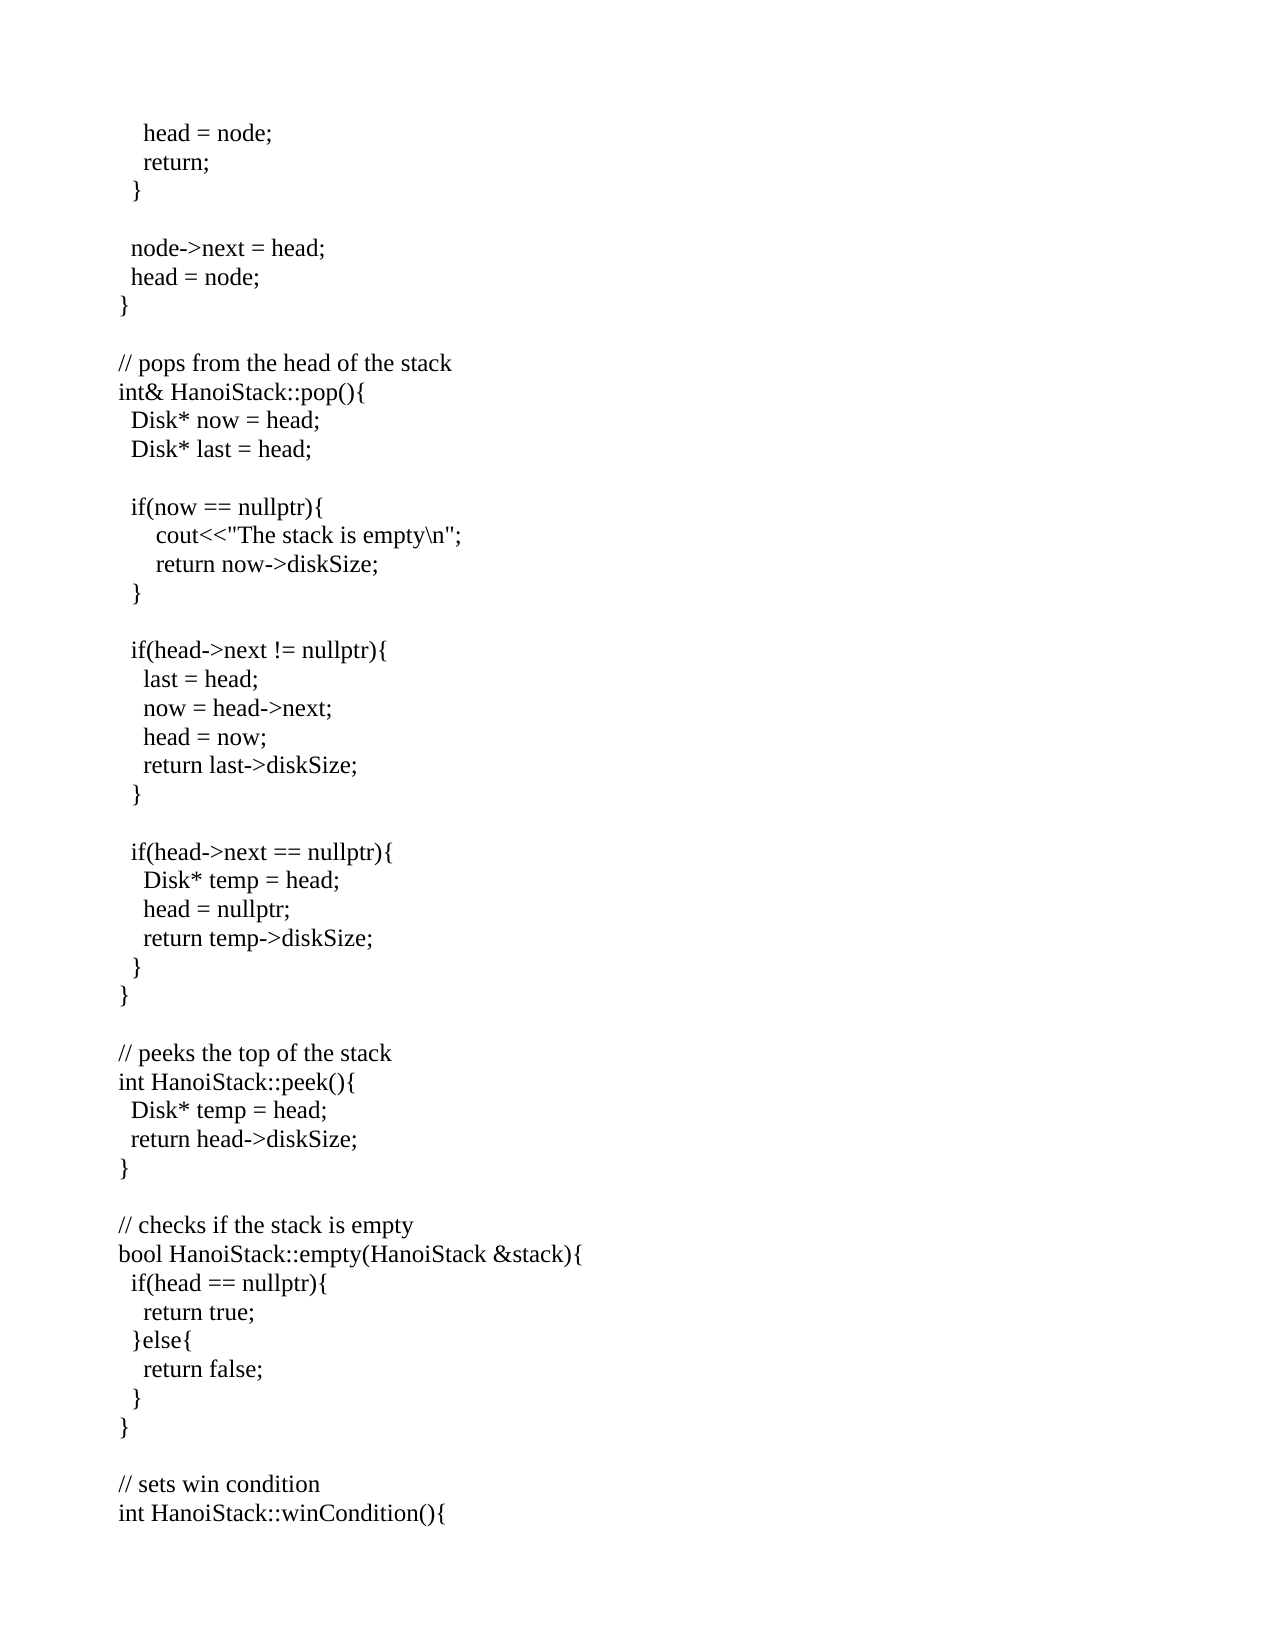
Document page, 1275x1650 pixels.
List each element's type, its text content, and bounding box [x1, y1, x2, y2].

text } [118, 952, 1157, 981]
text Disk* temp = head; [118, 866, 1157, 894]
text } [118, 1412, 1157, 1441]
text Disk* last = head; [118, 434, 1157, 463]
text } [118, 779, 1157, 808]
text } [118, 176, 1157, 204]
text last = head; [118, 664, 1157, 693]
text } [118, 578, 1157, 607]
text return false; [118, 1354, 1157, 1383]
text // peeks the top of the stack [118, 1038, 1157, 1067]
text } [118, 1153, 1157, 1182]
text head = node; [118, 118, 1157, 147]
text // checks if the stack is empty [118, 1211, 1157, 1239]
text } [118, 981, 1157, 1009]
text } [118, 291, 1157, 319]
text return last->diskSize; [118, 751, 1157, 779]
text return head->diskSize; [118, 1124, 1157, 1153]
text }else{ [118, 1326, 1157, 1354]
text // sets win condition [118, 1469, 1157, 1498]
text cout<<"The stack is empty\n"; [118, 521, 1157, 549]
text if(head->next == nullptr){ [118, 837, 1157, 866]
text return; [118, 147, 1157, 176]
text head = nullptr; [118, 894, 1157, 923]
text // pops from the head of the stack [118, 348, 1157, 377]
text if(head->next != nullptr){ [118, 636, 1157, 664]
text Disk* temp = head; [118, 1096, 1157, 1124]
text int HanoiStack::winCondition(){ [118, 1498, 1157, 1527]
text return true; [118, 1297, 1157, 1326]
text } [118, 1383, 1157, 1412]
text head = now; [118, 722, 1157, 751]
text node->next = head; [118, 233, 1157, 262]
text bool HanoiStack::empty(HanoiStack &stack){ [118, 1239, 1157, 1268]
text int HanoiStack::peek(){ [118, 1067, 1157, 1096]
text if(now == nullptr){ [118, 492, 1157, 521]
text if(head == nullptr){ [118, 1268, 1157, 1297]
text return now->diskSize; [118, 549, 1157, 578]
text return temp->diskSize; [118, 923, 1157, 952]
text now = head->next; [118, 693, 1157, 722]
text head = node; [118, 262, 1157, 291]
text int& HanoiStack::pop(){ [118, 377, 1157, 406]
text Disk* now = head; [118, 406, 1157, 434]
